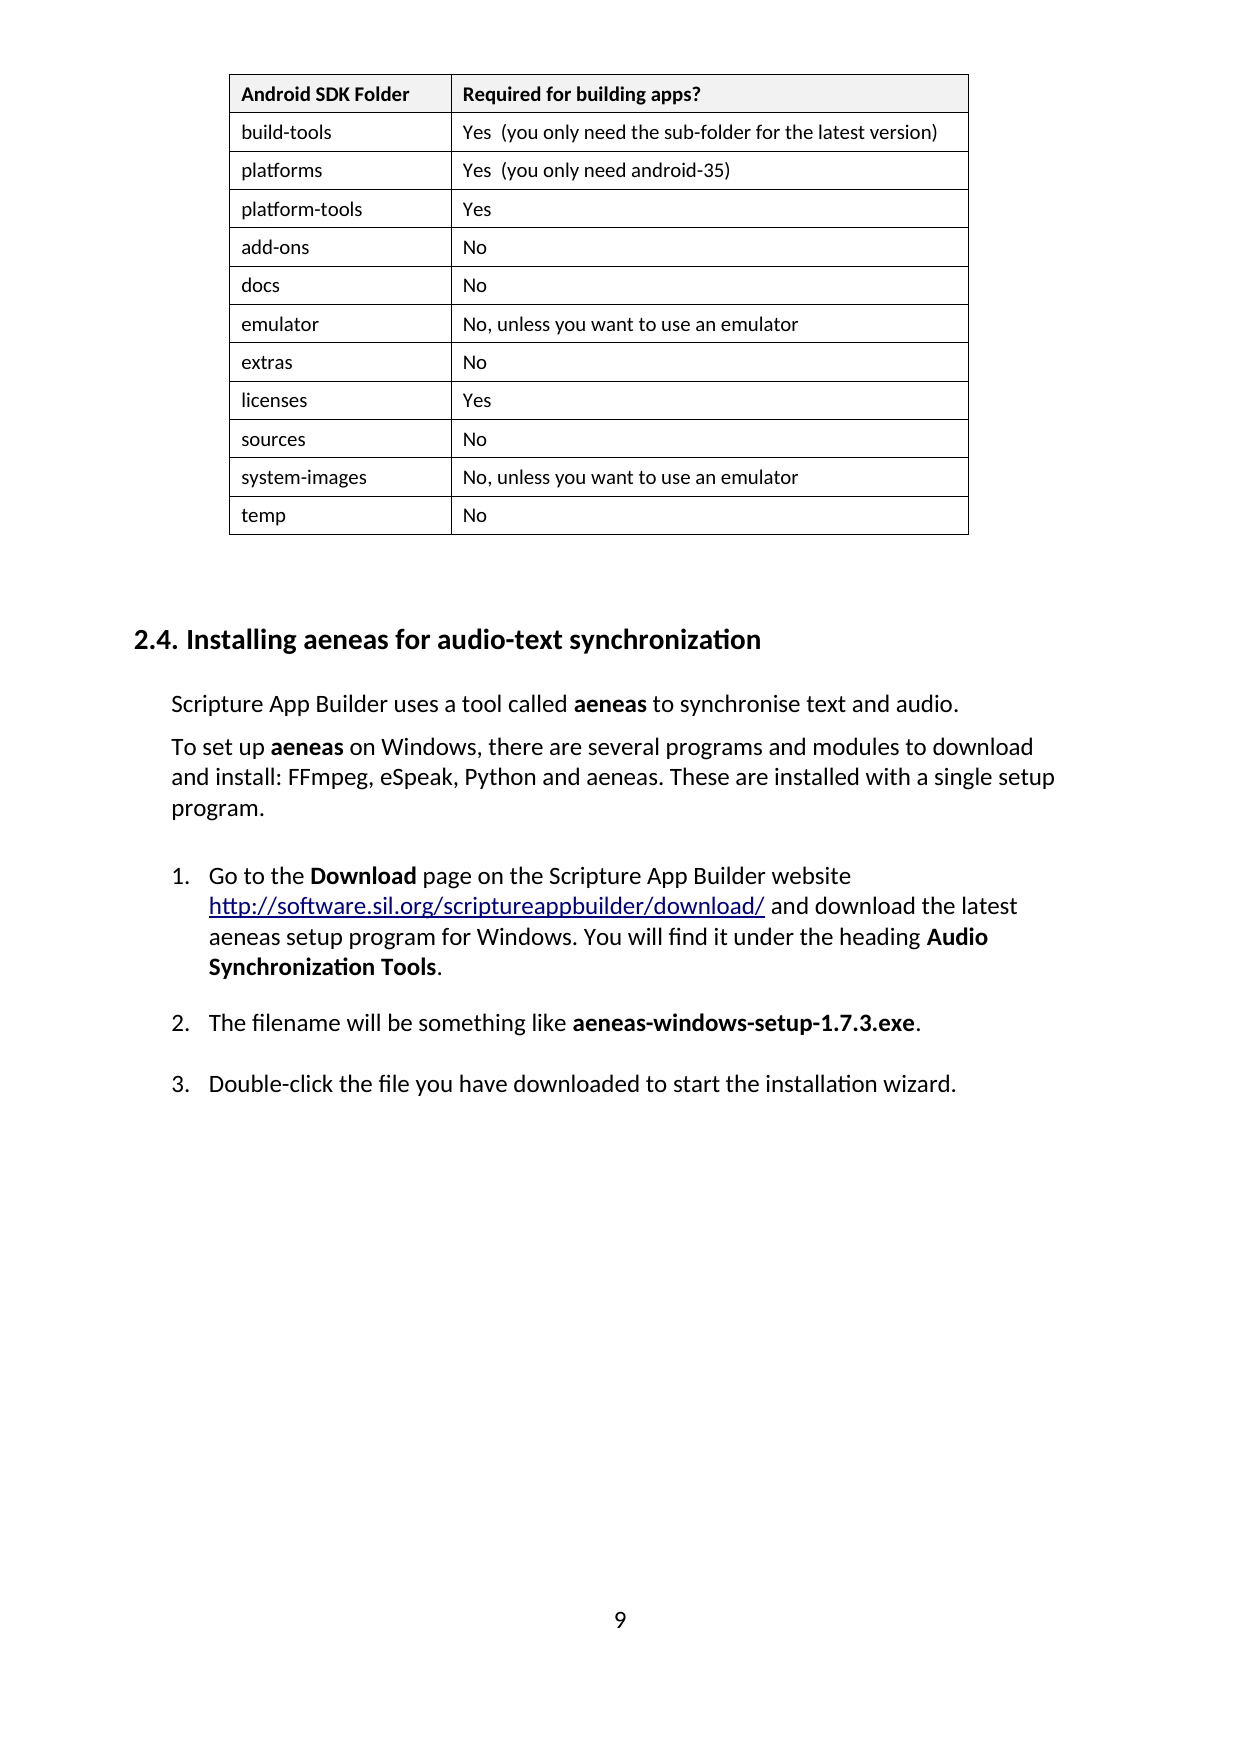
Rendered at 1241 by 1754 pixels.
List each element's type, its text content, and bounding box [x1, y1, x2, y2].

table_header Android SDK Folder [230, 75, 451, 112]
table_cell No [452, 267, 968, 304]
list The filename will be something like aeneas-windows-setup-1.7.3.exe. [171, 1007, 1069, 1037]
table_cell platforms [230, 152, 451, 189]
text To set up aeneas on Windows, there are several programs and modules to download and install: FFmpeg, eSpeak, Python and aeneas. These are installed with a single setup program. [171, 731, 1069, 822]
table_header Required for building apps? [452, 75, 968, 112]
table_cell No [452, 497, 968, 534]
list Go to the Download page on the Scripture App Builder website http://software.sil.org/scriptureappbuilder/download/ and download the latest aeneas setup program for Windows. You will find it under the heading Audio Synchronization Tools. [171, 860, 1069, 982]
table_cell docs [230, 267, 451, 304]
table_cell Yes [452, 382, 968, 419]
table_cell platform-tools [230, 190, 451, 227]
subtitle Installing aeneas for audio-text synchronization [134, 621, 1069, 657]
table_cell Yes [452, 190, 968, 227]
table_cell No, unless you want to use an emulator [452, 458, 968, 496]
text Scripture App Builder uses a tool called aeneas to synchronise text and audio. [171, 688, 1069, 718]
table_cell No, unless you want to use an emulator [452, 305, 968, 342]
table_cell No [452, 228, 968, 266]
table_cell Yes (you only need the sub-folder for the latest version) [452, 113, 968, 151]
list Double-click the file you have downloaded to start the installation wizard. [171, 1068, 1069, 1098]
table_cell licenses [230, 382, 451, 419]
table_cell Yes (you only need android-35) [452, 152, 968, 189]
table_cell system-images [230, 458, 451, 496]
table_cell No [452, 420, 968, 457]
table_cell temp [230, 497, 451, 534]
table_cell emulator [230, 305, 451, 342]
table_cell build-tools [230, 113, 451, 151]
table_cell No [452, 343, 968, 381]
table_cell extras [230, 343, 451, 381]
table_cell sources [230, 420, 451, 457]
table_cell add-ons [230, 228, 451, 266]
